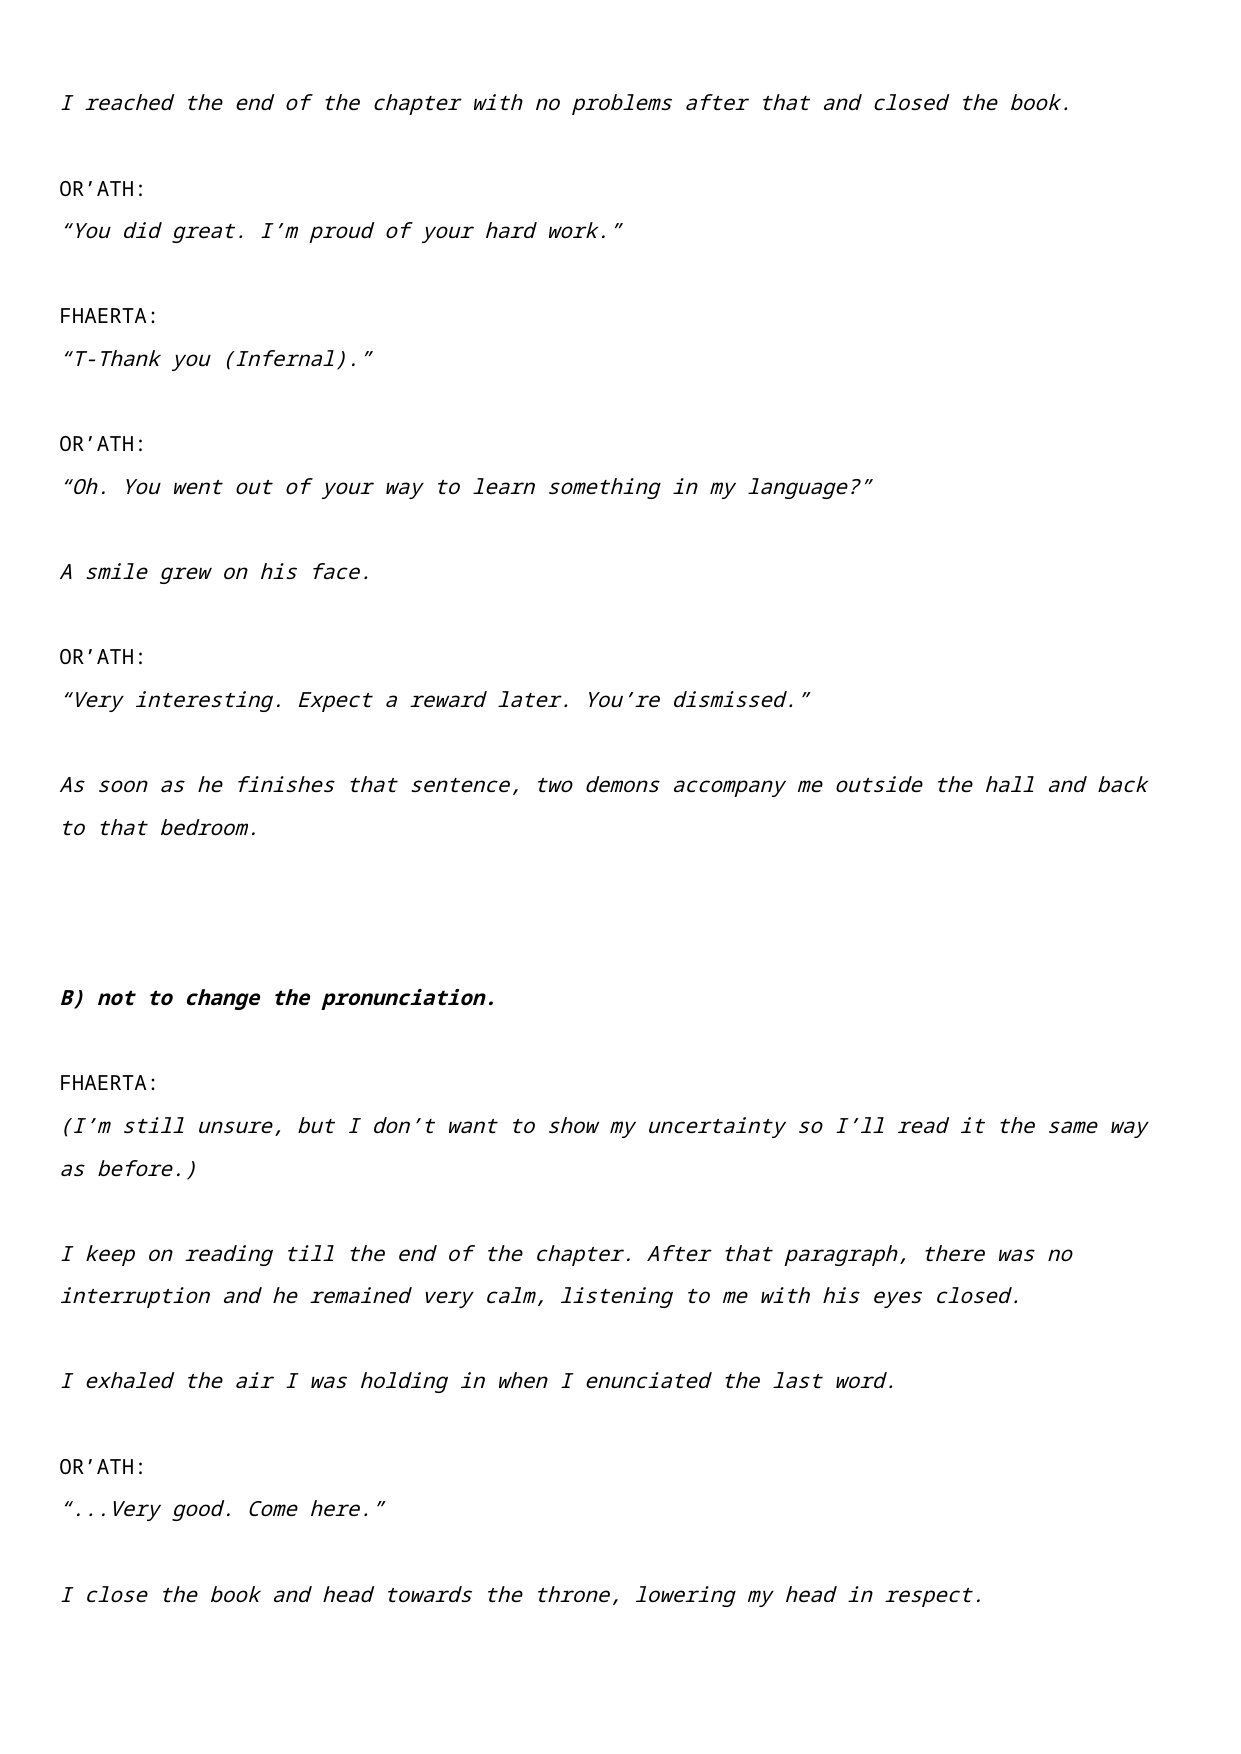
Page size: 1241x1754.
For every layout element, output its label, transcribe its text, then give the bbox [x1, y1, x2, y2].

text A smile grew on his face. [59, 557, 1181, 586]
text (I’m still unsure, but I don’t want to show my uncertainty so I’ll read it the same way as before.) [59, 1111, 1181, 1182]
text I reached the end of the chapter with no problems after that and closed the book. [59, 88, 1181, 117]
text OR’ATH: [59, 174, 1181, 202]
text “...Very good. Come here.” [59, 1494, 1181, 1523]
text OR’ATH: [59, 642, 1181, 671]
text I close the book and head towards the throne, lowering my head in respect. [59, 1580, 1181, 1608]
text “You did great. I’m proud of your hard work.” [59, 216, 1181, 245]
text “Oh. You went out of your way to learn something in my language?” [59, 472, 1181, 500]
text FHAERTA: [59, 302, 1181, 330]
text “T-Thank you (Infernal).” [59, 344, 1181, 373]
text B) not to change the pronunciation. [59, 983, 1181, 1012]
text I exhaled the air I was holding in when I enunciated the last word. [59, 1367, 1181, 1395]
text I keep on reading till the end of the chapter. After that paragraph, there was no interruption and he remained very calm, listening to me with his eyes closed. [59, 1239, 1181, 1310]
text OR’ATH: [59, 429, 1181, 458]
text As soon as he finishes that sentence, two demons accompany me outside the hall and back to that bedroom. [59, 770, 1181, 841]
text FHAERTA: [59, 1068, 1181, 1097]
text “Very interesting. Expect a reward later. You’re dismissed.” [59, 685, 1181, 713]
text OR’ATH: [59, 1452, 1181, 1480]
